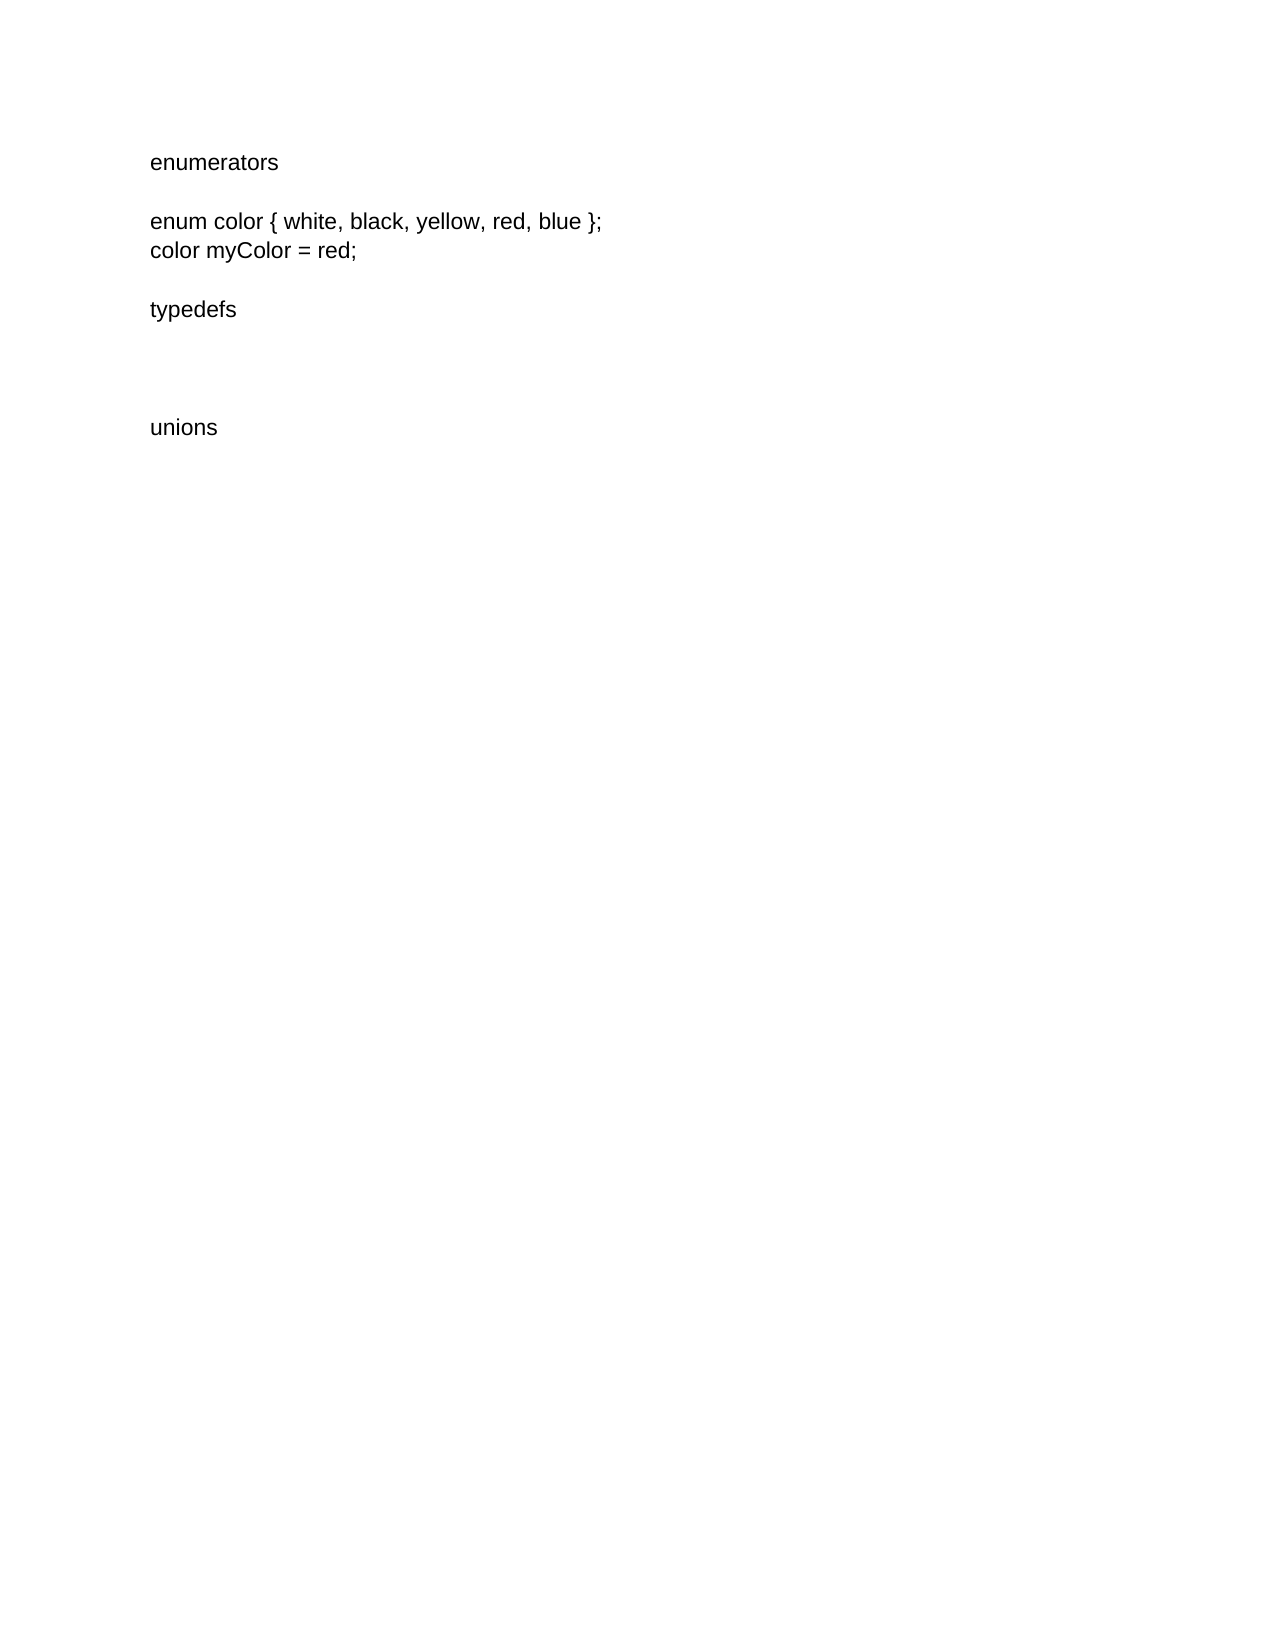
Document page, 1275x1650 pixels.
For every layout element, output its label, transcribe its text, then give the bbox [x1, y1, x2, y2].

text enumerators [150, 150, 1125, 176]
text enum color { white, black, yellow, red, blue }; [150, 209, 1125, 234]
text typedefs [150, 297, 1125, 322]
text unions [150, 414, 1125, 440]
text color myColor = red; [150, 238, 1125, 264]
